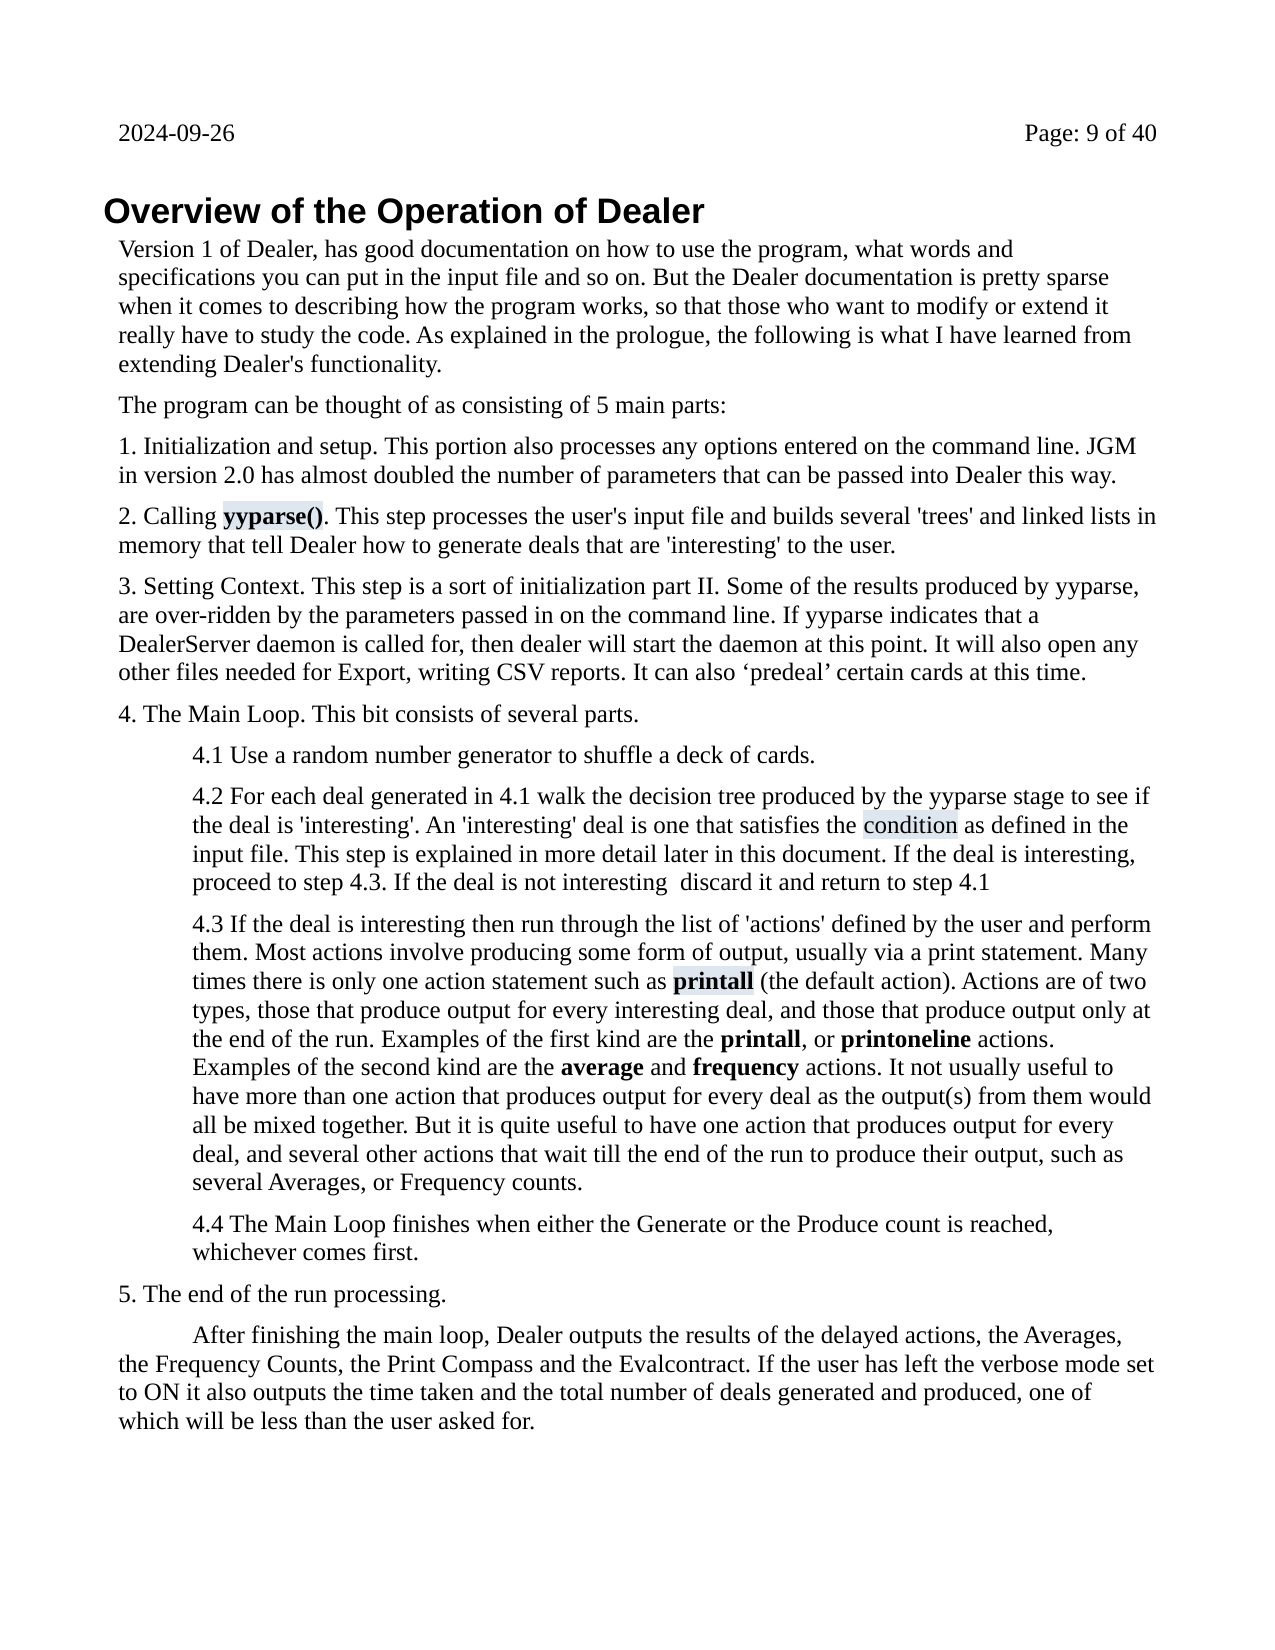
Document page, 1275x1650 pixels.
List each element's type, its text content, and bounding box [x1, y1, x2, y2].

text 4.4 The Main Loop finishes when either the Generate or the Produce count is reached, whichever comes first. [192, 1209, 1157, 1266]
text Version 1 of Dealer, has good documentation on how to use the program, what words and specifications you can put in the input file and so on. But the Dealer documentation is pretty sparse when it comes to describing how the program works, so that those who want to modify or extend it really have to study the code. As explained in the prologue, the following is what I have learned from extending Dealer's functionality. [118, 234, 1157, 377]
text 4.1 Use a random number generator to shuffle a deck of cards. [192, 740, 1157, 769]
text 4.3 If the deal is interesting then run through the list of 'actions' defined by the user and perform them. Most actions involve producing some form of output, usually via a print statement. Many times there is only one action statement such as printall (the default action). Actions are of two types, those that produce output for every interesting deal, and those that produce output only at the end of the run. Examples of the first kind are the printall, or printoneline actions. Examples of the second kind are the average and frequency actions. It not usually useful to have more than one action that produces output for every deal as the output(s) from them would all be mixed together. But it is quite useful to have one action that produces output for every deal, and several other actions that wait till the end of the run to produce their output, such as several Averages, or Frequency counts. [192, 909, 1157, 1196]
subtitle Overview of the Operation of Dealer [103, 190, 1157, 231]
text 3. Setting Context. This step is a sort of initialization part II. Some of the results produced by yyparse, are over-ridden by the parameters passed in on the command line. If yyparse indicates that a DealerServer daemon is called for, then dealer will start the daemon at this point. It will also open any other files needed for Export, writing CSV reports. It can also ‘predeal’ certain cards at this time. [118, 571, 1157, 686]
text After finishing the main loop, Dealer outputs the results of the delayed actions, the Averages, the Frequency Counts, the Print Compass and the Evalcontract. If the user has left the verbose mode set to ON it also outputs the time taken and the total number of deals generated and produced, one of which will be less than the user asked for. [118, 1320, 1157, 1435]
text 1. Initialization and setup. This portion also processes any options entered on the command line. JGM in version 2.0 has almost doubled the number of parameters that can be passed into Dealer this way. [118, 431, 1157, 489]
text 2. Calling yyparse(). This step processes the user's input file and builds several 'trees' and linked lists in memory that tell Dealer how to generate deals that are 'interesting' to the user. [118, 501, 1157, 559]
text 4. The Main Loop. This bit consists of several parts. [118, 699, 1157, 727]
text The program can be thought of as consisting of 5 main parts: [118, 390, 1157, 419]
text 5. The end of the run processing. [118, 1279, 1157, 1307]
text 4.2 For each deal generated in 4.1 walk the decision tree produced by the yyparse stage to see if the deal is 'interesting'. An 'interesting' deal is one that satisfies the condition as defined in the input file. This step is explained in more detail later in this document. If the deal is interesting, proceed to step 4.3. If the deal is not interesting discard it and return to step 4.1 [192, 781, 1157, 896]
